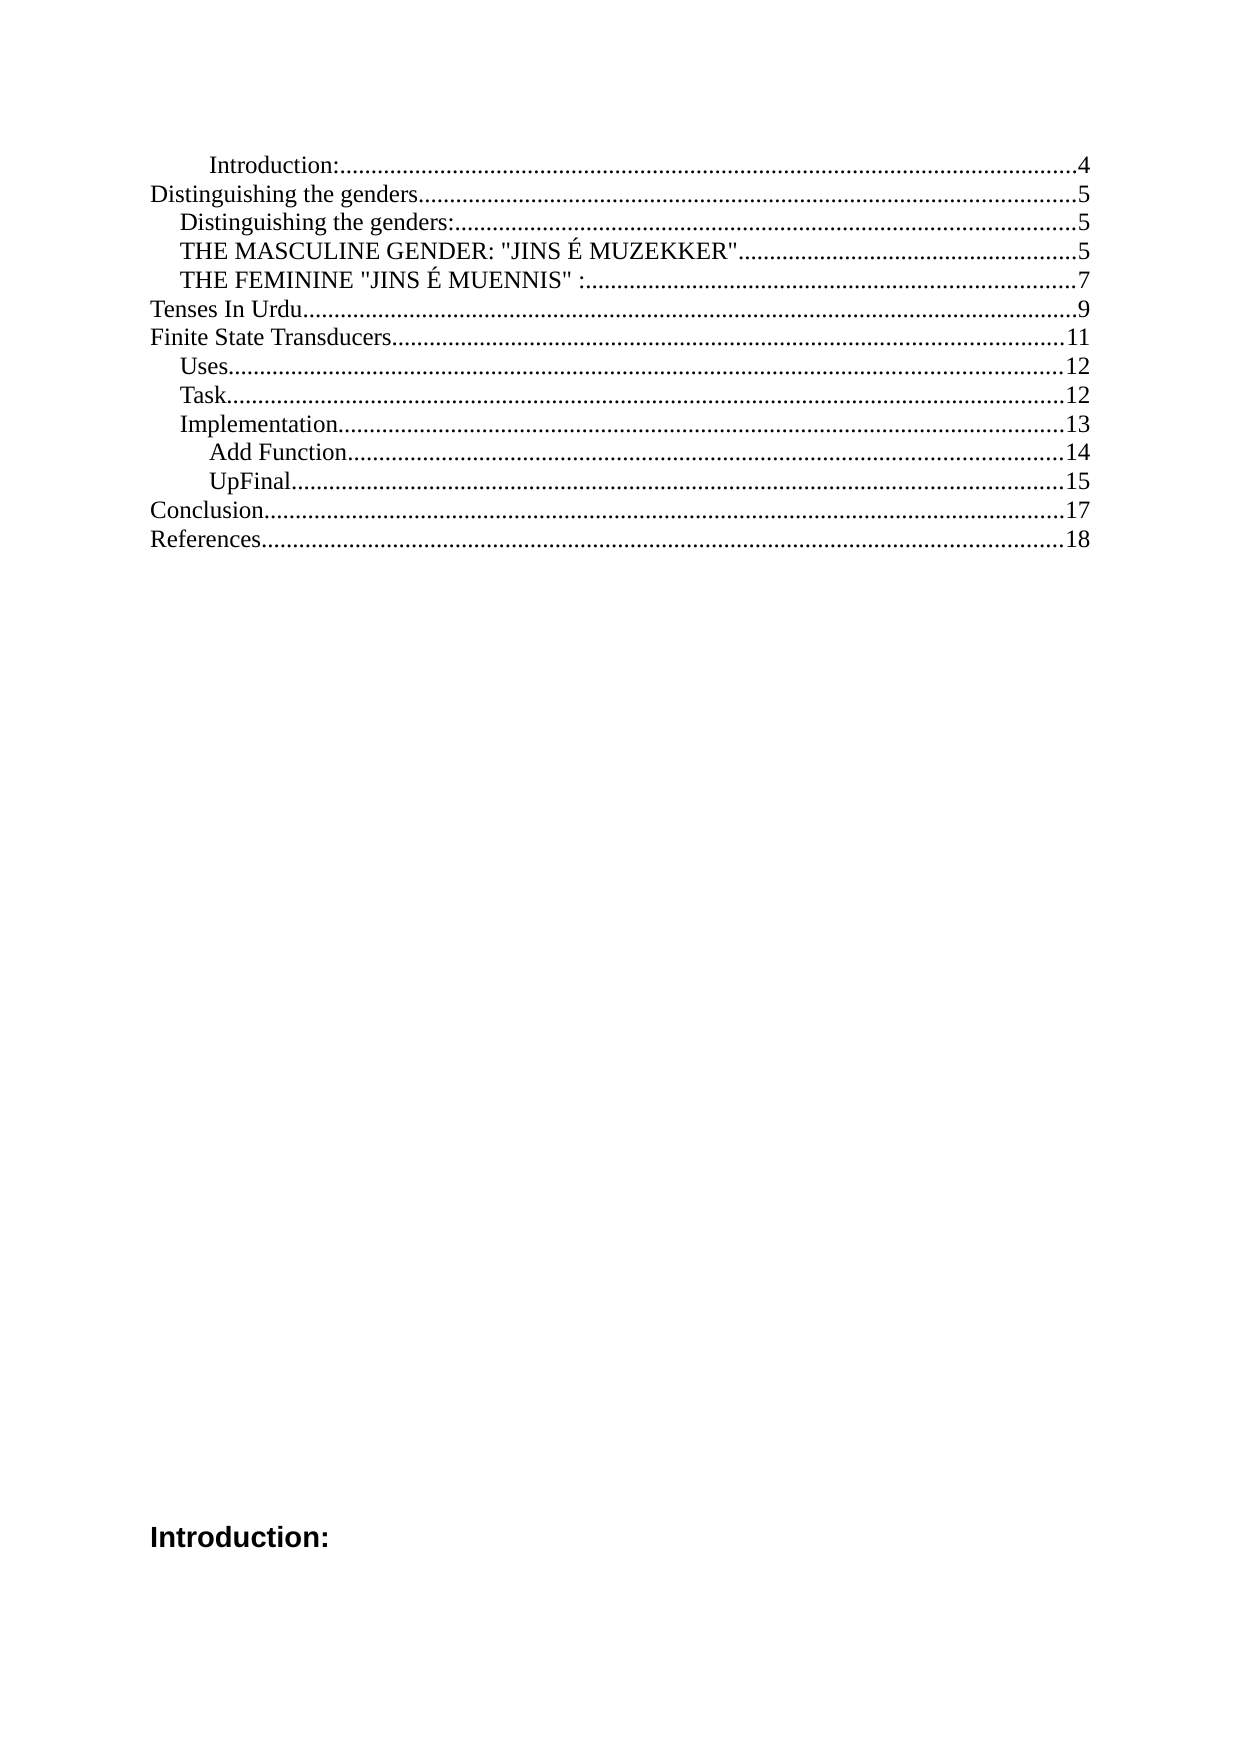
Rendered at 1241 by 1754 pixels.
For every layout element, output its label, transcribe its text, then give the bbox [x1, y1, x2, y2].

text THE MASCULINE GENDER: "JINS É MUZEKKER" 5 [179, 236, 1090, 265]
text Distinguishing the genders: 5 [179, 207, 1090, 236]
text UpFinal 15 [209, 466, 1090, 495]
text References 18 [150, 524, 1090, 552]
text Introduction: 4 [209, 150, 1090, 179]
text Uses 12 [179, 351, 1090, 380]
text Conclusion 17 [150, 495, 1090, 524]
text Add Function 14 [209, 437, 1090, 466]
text Tenses In Urdu 9 [150, 294, 1090, 322]
text Task 12 [179, 380, 1090, 409]
subtitle Introduction: [150, 1519, 1090, 1553]
text THE FEMININE "JINS É MUENNIS" : 7 [179, 265, 1090, 294]
text Distinguishing the genders 5 [150, 179, 1090, 207]
text Implementation 13 [179, 409, 1090, 437]
text Finite State Transducers 11 [150, 322, 1090, 351]
